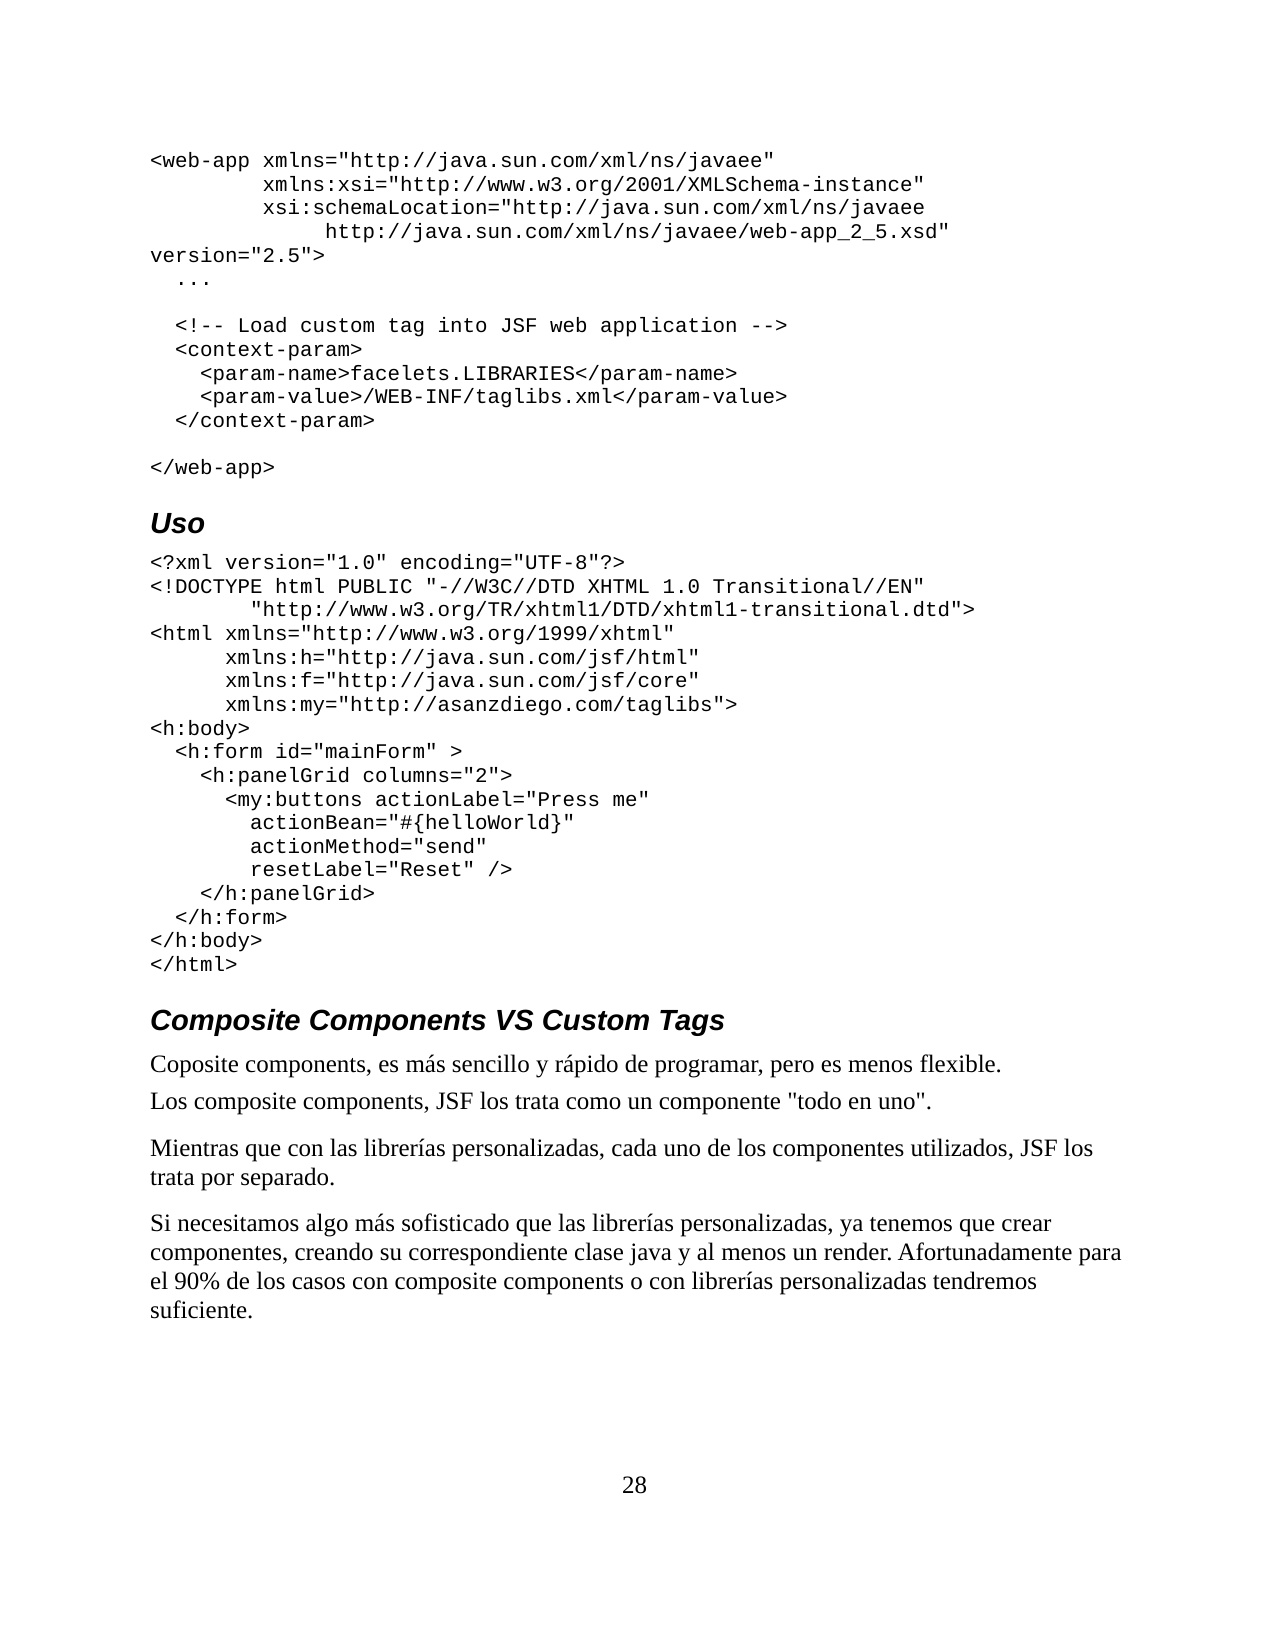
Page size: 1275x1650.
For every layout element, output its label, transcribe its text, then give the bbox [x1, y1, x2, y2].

text <my:buttons actionLabel="Press me" [150, 788, 1125, 812]
text xmlns:h="http://java.sun.com/jsf/html" [150, 647, 1125, 670]
text </h:body> [150, 930, 1125, 954]
text Coposite components, es más sencillo y rápido de programar, pero es menos flexible. [150, 1049, 1125, 1077]
text </context-param> [150, 410, 1125, 434]
text </html> [150, 954, 1125, 978]
text <!DOCTYPE html PUBLIC "-//W3C//DTD XHTML 1.0 Transitional//EN" [150, 576, 1125, 599]
text </h:form> [150, 907, 1125, 930]
text xsi:schemaLocation="http://java.sun.com/xml/ns/javaee [150, 197, 1125, 221]
text actionBean="#{helloWorld}" [150, 812, 1125, 836]
text xmlns:xsi="http://www.w3.org/2001/XMLSchema-instance" [150, 174, 1125, 197]
text xmlns:my="http://asanzdiego.com/taglibs"> [150, 694, 1125, 718]
text <param-name>facelets.LIBRARIES</param-name> [150, 363, 1125, 386]
text <context-param> [150, 339, 1125, 363]
text "http://www.w3.org/TR/xhtml1/DTD/xhtml1-transitional.dtd"> [150, 599, 1125, 623]
text <!-- Load custom tag into JSF web application --> [150, 316, 1125, 339]
text resetLabel="Reset" /> [150, 859, 1125, 883]
text <web-app xmlns="http://java.sun.com/xml/ns/javaee" [150, 150, 1125, 174]
text actionMethod="send" [150, 836, 1125, 859]
text xmlns:f="http://java.sun.com/jsf/core" [150, 670, 1125, 694]
text <h:panelGrid columns="2"> [150, 765, 1125, 788]
text <h:form id="mainForm" > [150, 741, 1125, 765]
text </h:panelGrid> [150, 883, 1125, 907]
text <?xml version="1.0" encoding="UTF-8"?> [150, 552, 1125, 576]
text Mientras que con las librerías personalizadas, cada uno de los componentes utilizados, JSF los trata por separado. [150, 1133, 1125, 1191]
text ... [150, 268, 1125, 292]
text <h:body> [150, 718, 1125, 741]
text Los composite components, JSF los trata como un componente "todo en uno". [150, 1086, 1125, 1115]
text <html xmlns="http://www.w3.org/1999/xhtml" [150, 623, 1125, 647]
text http://java.sun.com/xml/ns/javaee/web-app_2_5.xsd" version="2.5"> [150, 221, 1125, 268]
text Si necesitamos algo más sofisticado que las librerías personalizadas, ya tenemos que crear componentes, creando su correspondiente clase java y al menos un render. Afortunadamente para el 90% de los casos con composite components o con librerías personalizadas tendremos suficiente. [150, 1208, 1125, 1323]
text </web-app> [150, 457, 1125, 481]
text <param-value>/WEB-INF/taglibs.xml</param-value> [150, 386, 1125, 410]
subtitle Uso [150, 506, 1125, 539]
subtitle Composite Components VS Custom Tags [150, 1003, 1125, 1036]
